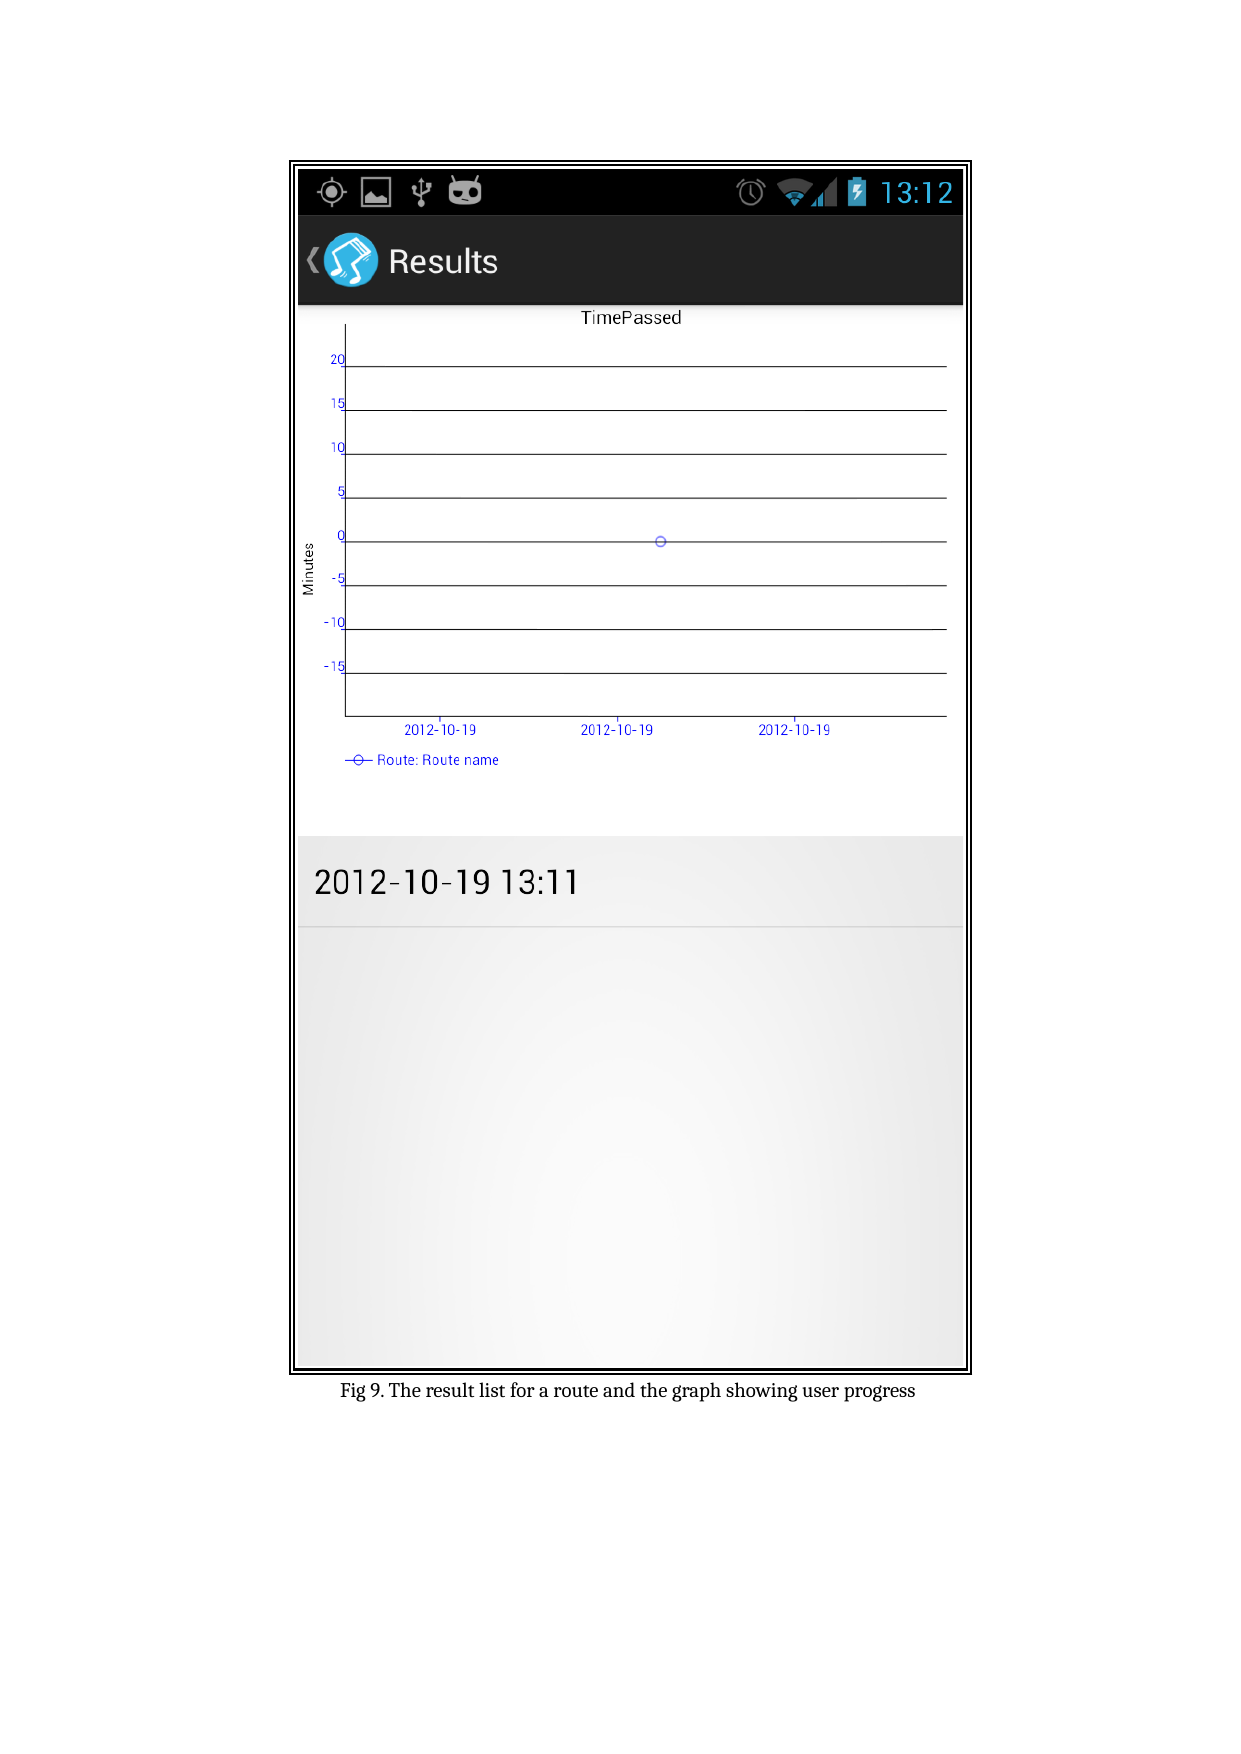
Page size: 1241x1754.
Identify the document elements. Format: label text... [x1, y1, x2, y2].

text Fig 9. The result list for a route and the graph showing user progress [118, 147, 1122, 1403]
picture [298, 169, 964, 1366]
